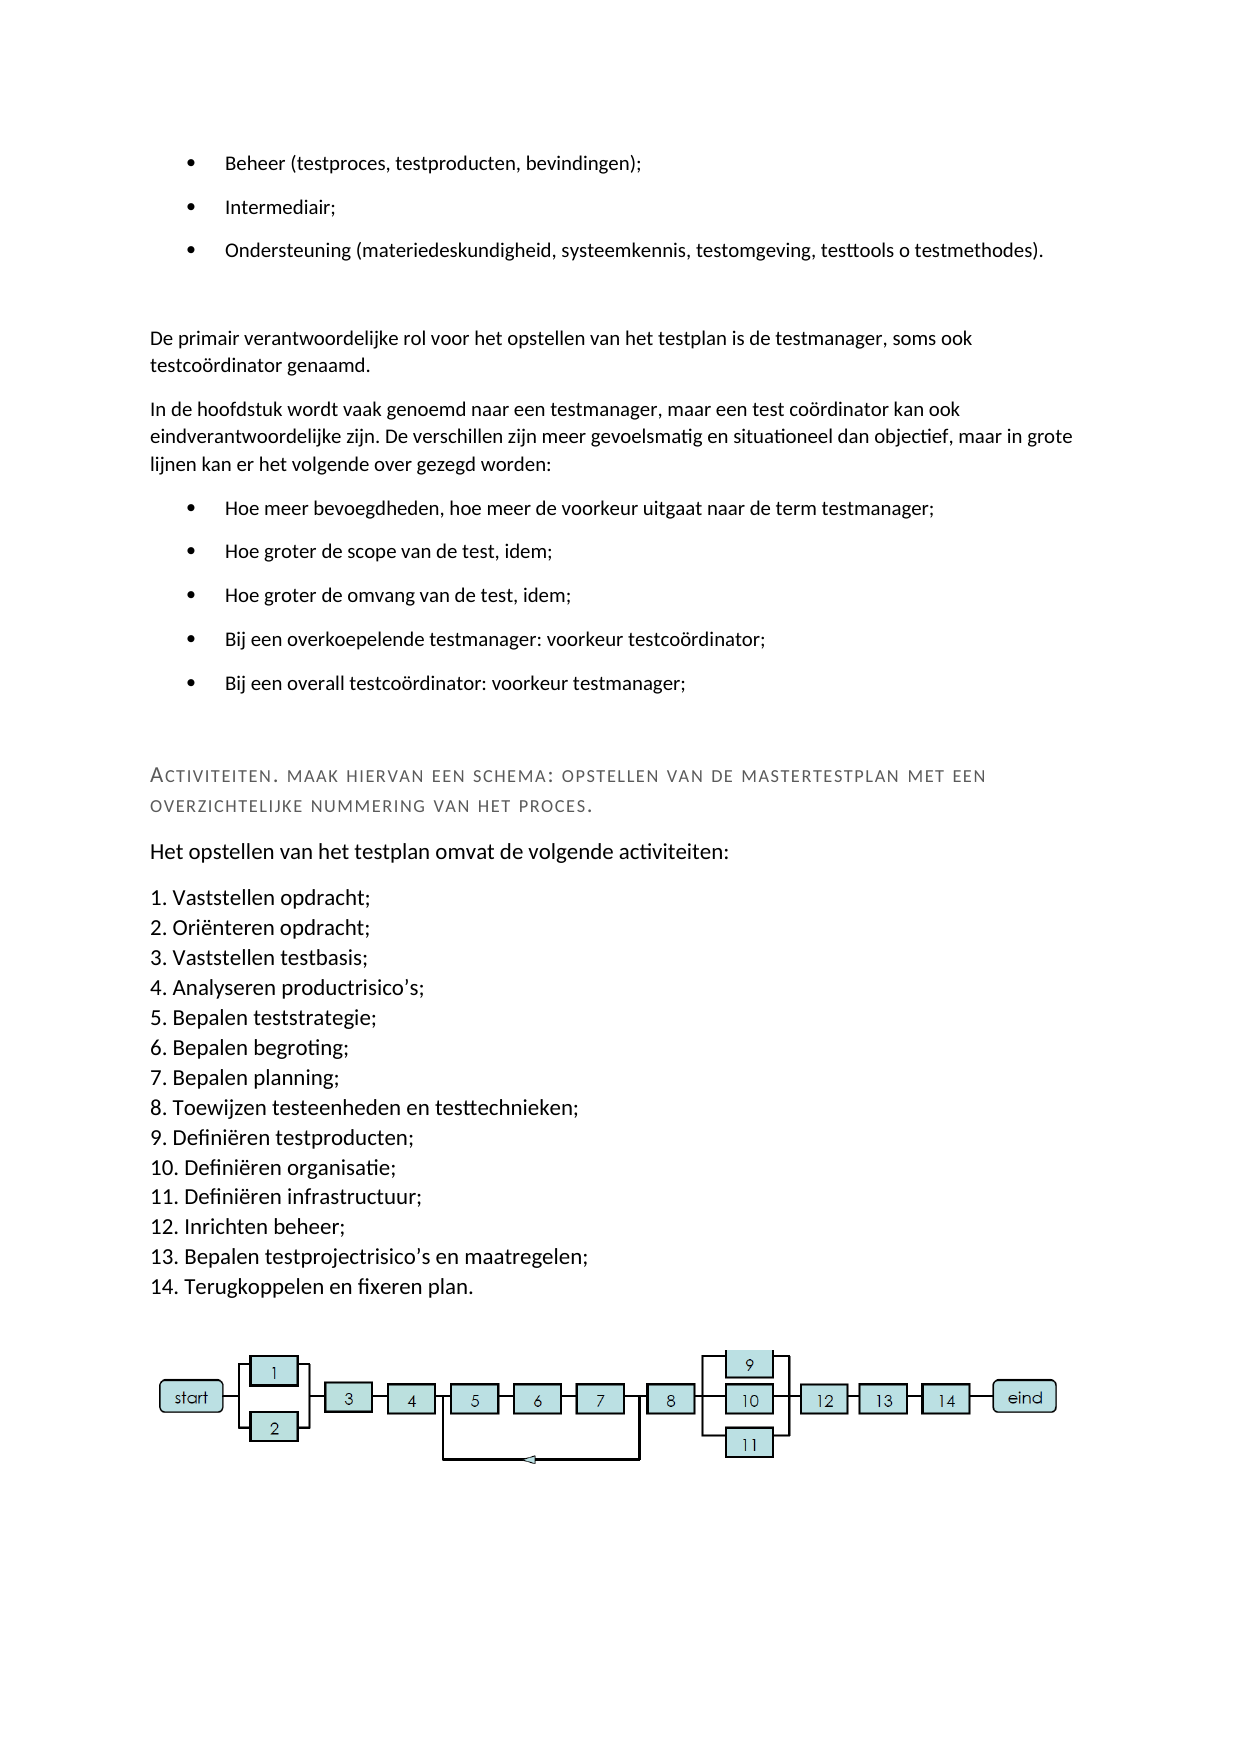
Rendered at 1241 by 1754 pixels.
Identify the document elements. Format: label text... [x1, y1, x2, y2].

list Beheer (testproces, testproducten, bevindingen); [187, 150, 1090, 175]
text 1. Vaststellen opdracht; [150, 883, 1090, 912]
list Bij een overkoepelende testmanager: voorkeur testcoördinator; [187, 626, 1090, 652]
list Hoe groter de omvang van de test, idem; [187, 582, 1090, 608]
list Intermediair; [187, 194, 1090, 219]
text 14. Terugkoppelen en fixeren plan. [150, 1272, 1090, 1300]
text Activiteiten. maak hiervan een schema: opstellen van de mastertestplan met een overzichtelijke nummering van het proces. [150, 761, 1090, 818]
text 11. Definiëren infrastructuur; [150, 1182, 1090, 1211]
text 10. Definiëren organisatie; [150, 1153, 1090, 1181]
list Ondersteuning (materiedeskundigheid, systeemkennis, testomgeving, testtools o testmethodes). [187, 238, 1090, 263]
text 7. Bepalen planning; [150, 1063, 1090, 1091]
text 9. Definiëren testproducten; [150, 1123, 1090, 1151]
list Hoe groter de scope van de test, idem; [187, 538, 1090, 564]
text Het opstellen van het testplan omvat de volgende activiteiten: [150, 837, 1090, 865]
list Bij een overall testcoördinator: voorkeur testmanager; [187, 670, 1090, 696]
text 12. Inrichten beheer; [150, 1212, 1090, 1240]
text 4. Analyseren productrisico’s; [150, 973, 1090, 1001]
text 2. Oriënteren opdracht; [150, 913, 1090, 941]
list Hoe meer bevoegdheden, hoe meer de voorkeur uitgaat naar de term testmanager; [187, 495, 1090, 520]
text 13. Bepalen testprojectrisico’s en maatregelen; [150, 1242, 1090, 1270]
text De primair verantwoordelijke rol voor het opstellen van het testplan is de testmanager, soms ook testcoördinator genaamd. [150, 325, 1090, 378]
text 5. Bepalen teststrategie; [150, 1003, 1090, 1031]
text In de hoofdstuk wordt vaak genoemd naar een testmanager, maar een test coördinator kan ook eindverantwoordelijke zijn. De verschillen zijn meer gevoelsmatig en situationeel dan objectief, maar in grote lijnen kan er het volgende over gezegd worden: [150, 396, 1090, 476]
text 6. Bepalen begroting; [150, 1033, 1090, 1061]
text 3. Vaststellen testbasis; [150, 943, 1090, 971]
text 8. Toewijzen testeenheden en testtechnieken; [150, 1093, 1090, 1121]
